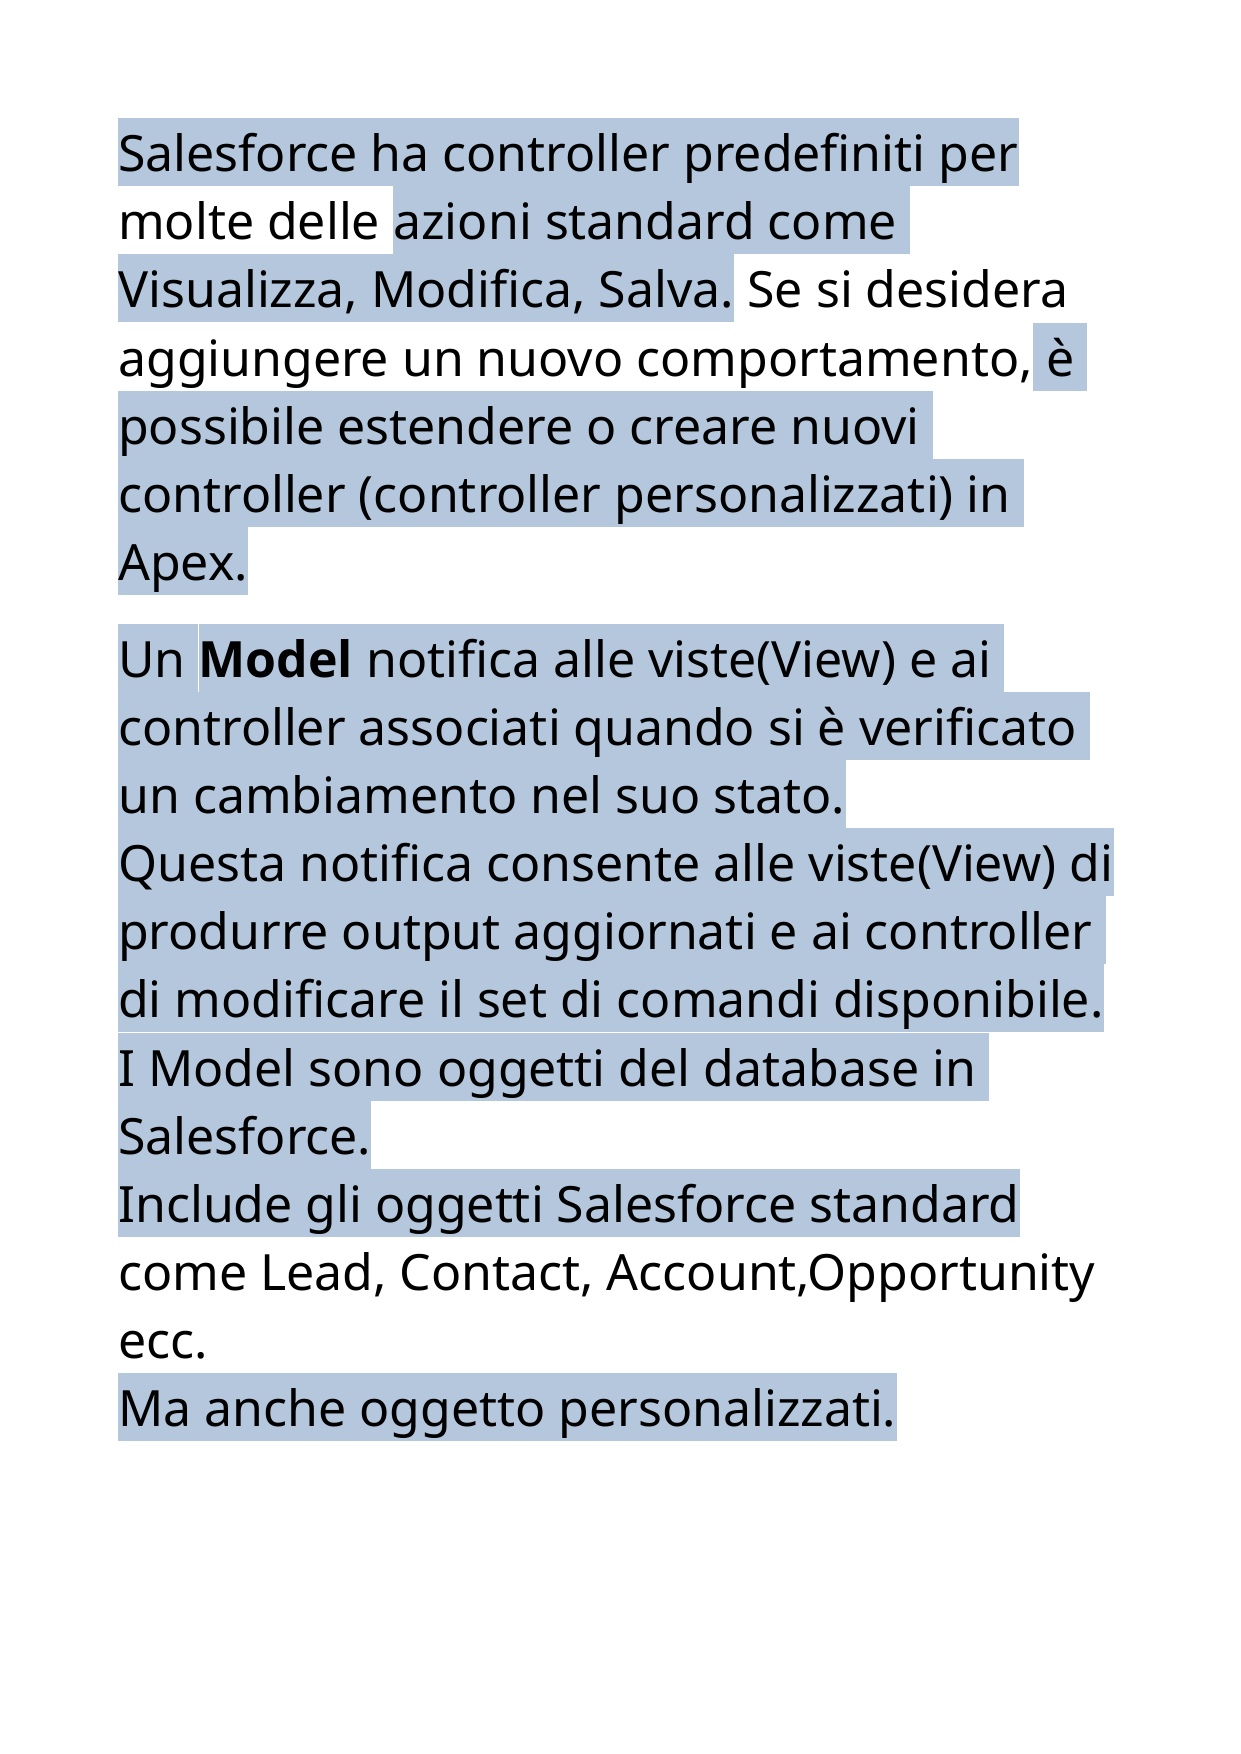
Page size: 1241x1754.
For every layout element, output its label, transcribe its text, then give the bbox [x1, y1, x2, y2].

text Salesforce ha controller predefiniti per molte delle azioni standard come Visualizza, Modifica, Salva. Se si desidera aggiungere un nuovo comportamento, è possibile estendere o creare nuovi controller (controller personalizzati) in Apex. [118, 118, 1122, 595]
text Questa notifica consente alle viste(View) di produrre output aggiornati e ai controller di modificare il set di comandi disponibile. [118, 828, 1122, 1032]
text I Model sono oggetti del database in Salesforce. [118, 1032, 1122, 1169]
text Ma anche oggetto personalizzati. [118, 1373, 1122, 1441]
text Un Model notifica alle viste(View) e ai controller associati quando si è verificato un cambiamento nel suo stato. [118, 624, 1122, 828]
text Include gli oggetti Salesforce standard come Lead, Contact, Account,Opportunity ecc. [118, 1169, 1122, 1373]
